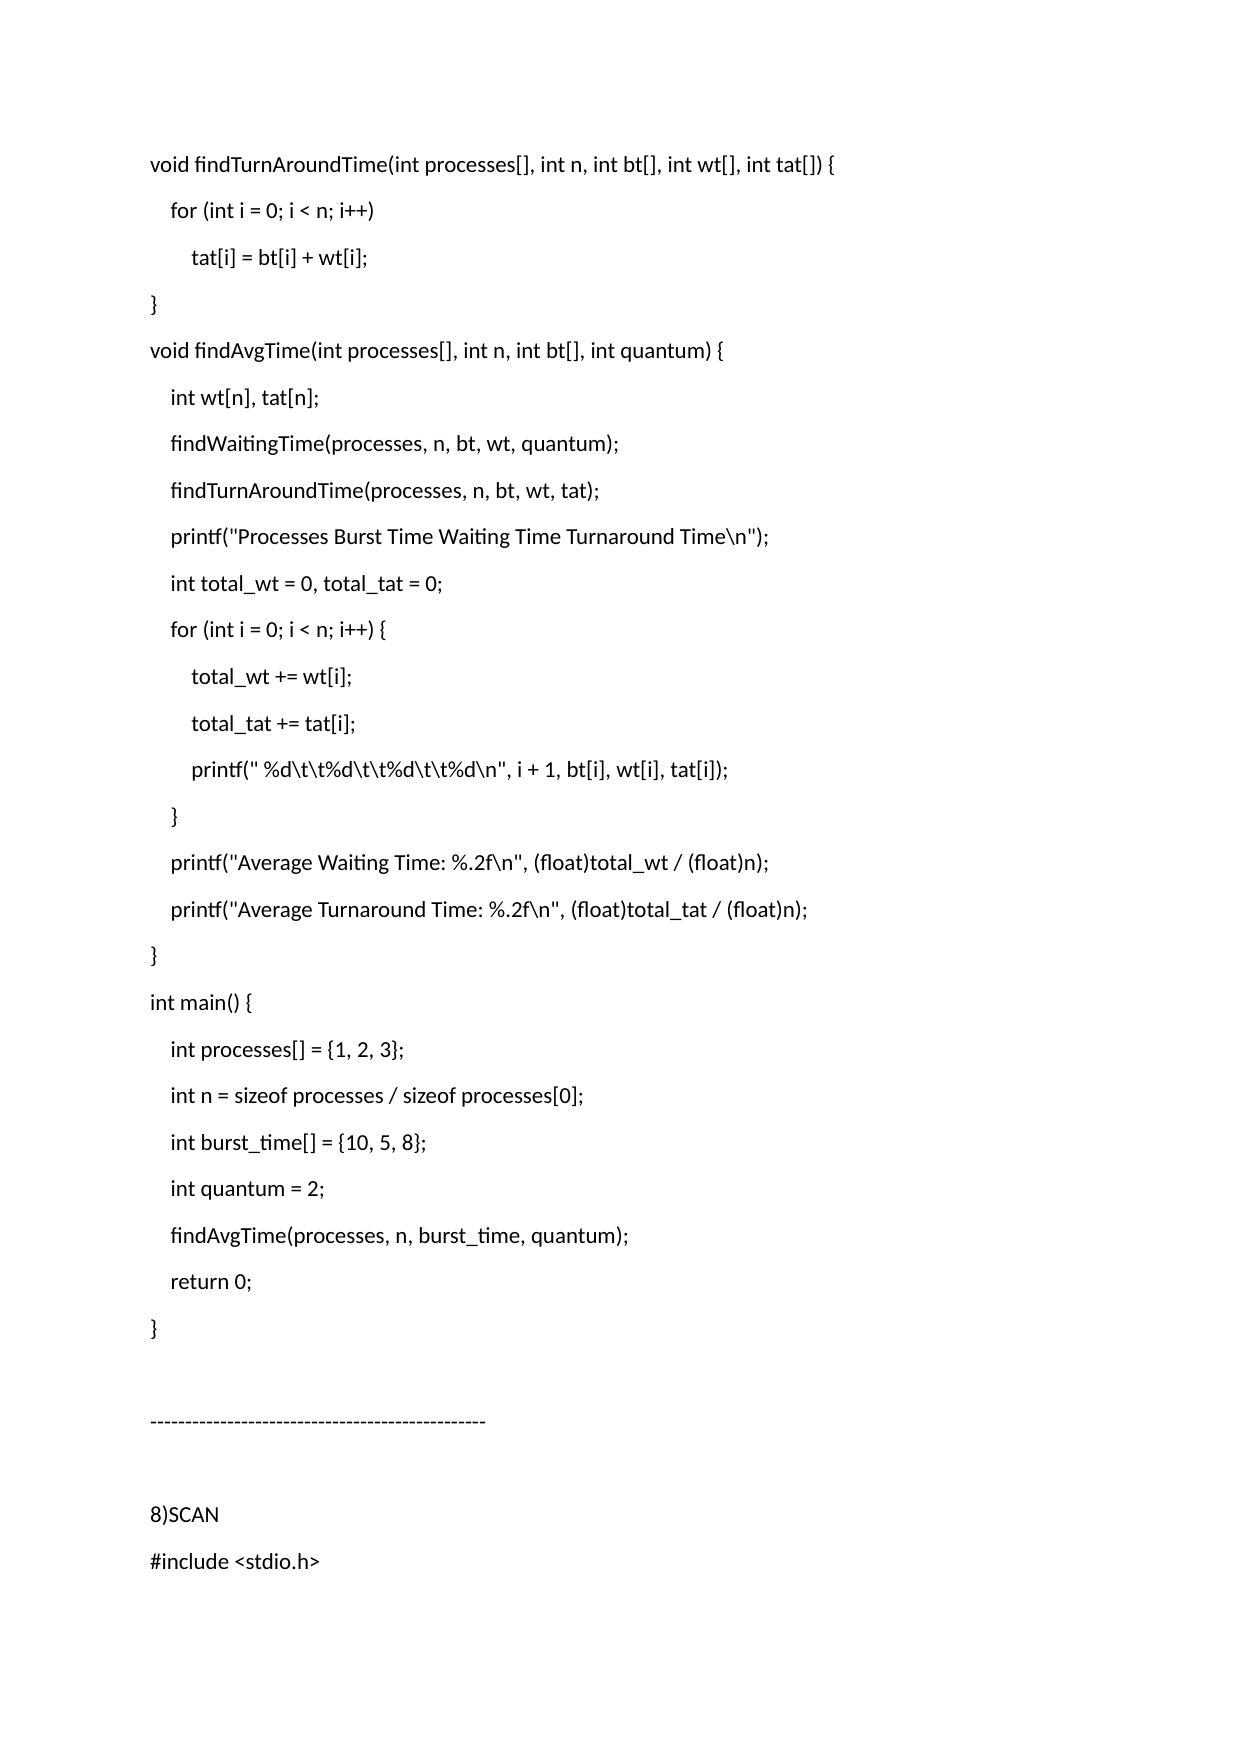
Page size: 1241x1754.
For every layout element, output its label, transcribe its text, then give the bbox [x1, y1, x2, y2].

text int main() { [150, 988, 1090, 1016]
text printf("Processes Burst Time Waiting Time Turnaround Time\n"); [150, 522, 1090, 551]
text } [150, 802, 1090, 830]
text } [150, 1314, 1090, 1342]
text int burst_time[] = {10, 5, 8}; [150, 1128, 1090, 1156]
text return 0; [150, 1267, 1090, 1296]
text void findAvgTime(int processes[], int n, int bt[], int quantum) { [150, 336, 1090, 364]
text printf("Average Waiting Time: %.2f\n", (float)total_wt / (float)n); [150, 848, 1090, 876]
text } [150, 942, 1090, 969]
text for (int i = 0; i < n; i++) { [150, 616, 1090, 644]
text findAvgTime(processes, n, burst_time, quantum); [150, 1221, 1090, 1249]
text tat[i] = bt[i] + wt[i]; [150, 243, 1090, 271]
text total_wt += wt[i]; [150, 662, 1090, 690]
text findTurnAroundTime(processes, n, bt, wt, tat); [150, 476, 1090, 504]
text printf(" %d\t\t%d\t\t%d\t\t%d\n", i + 1, bt[i], wt[i], tat[i]); [150, 755, 1090, 783]
text 8)SCAN [150, 1500, 1090, 1528]
text for (int i = 0; i < n; i++) [150, 197, 1090, 224]
text int processes[] = {1, 2, 3}; [150, 1035, 1090, 1063]
text int total_wt = 0, total_tat = 0; [150, 569, 1090, 597]
text #include <stdio.h> [150, 1547, 1090, 1575]
text void findTurnAroundTime(int processes[], int n, int bt[], int wt[], int tat[]) { [150, 150, 1090, 178]
text } [150, 290, 1090, 318]
text printf("Average Turnaround Time: %.2f\n", (float)total_tat / (float)n); [150, 895, 1090, 923]
text int n = sizeof processes / sizeof processes[0]; [150, 1081, 1090, 1109]
text int quantum = 2; [150, 1174, 1090, 1202]
text total_tat += tat[i]; [150, 709, 1090, 737]
text ------------------------------------------------ [150, 1407, 1090, 1435]
text int wt[n], tat[n]; [150, 383, 1090, 411]
text findWaitingTime(processes, n, bt, wt, quantum); [150, 429, 1090, 457]
